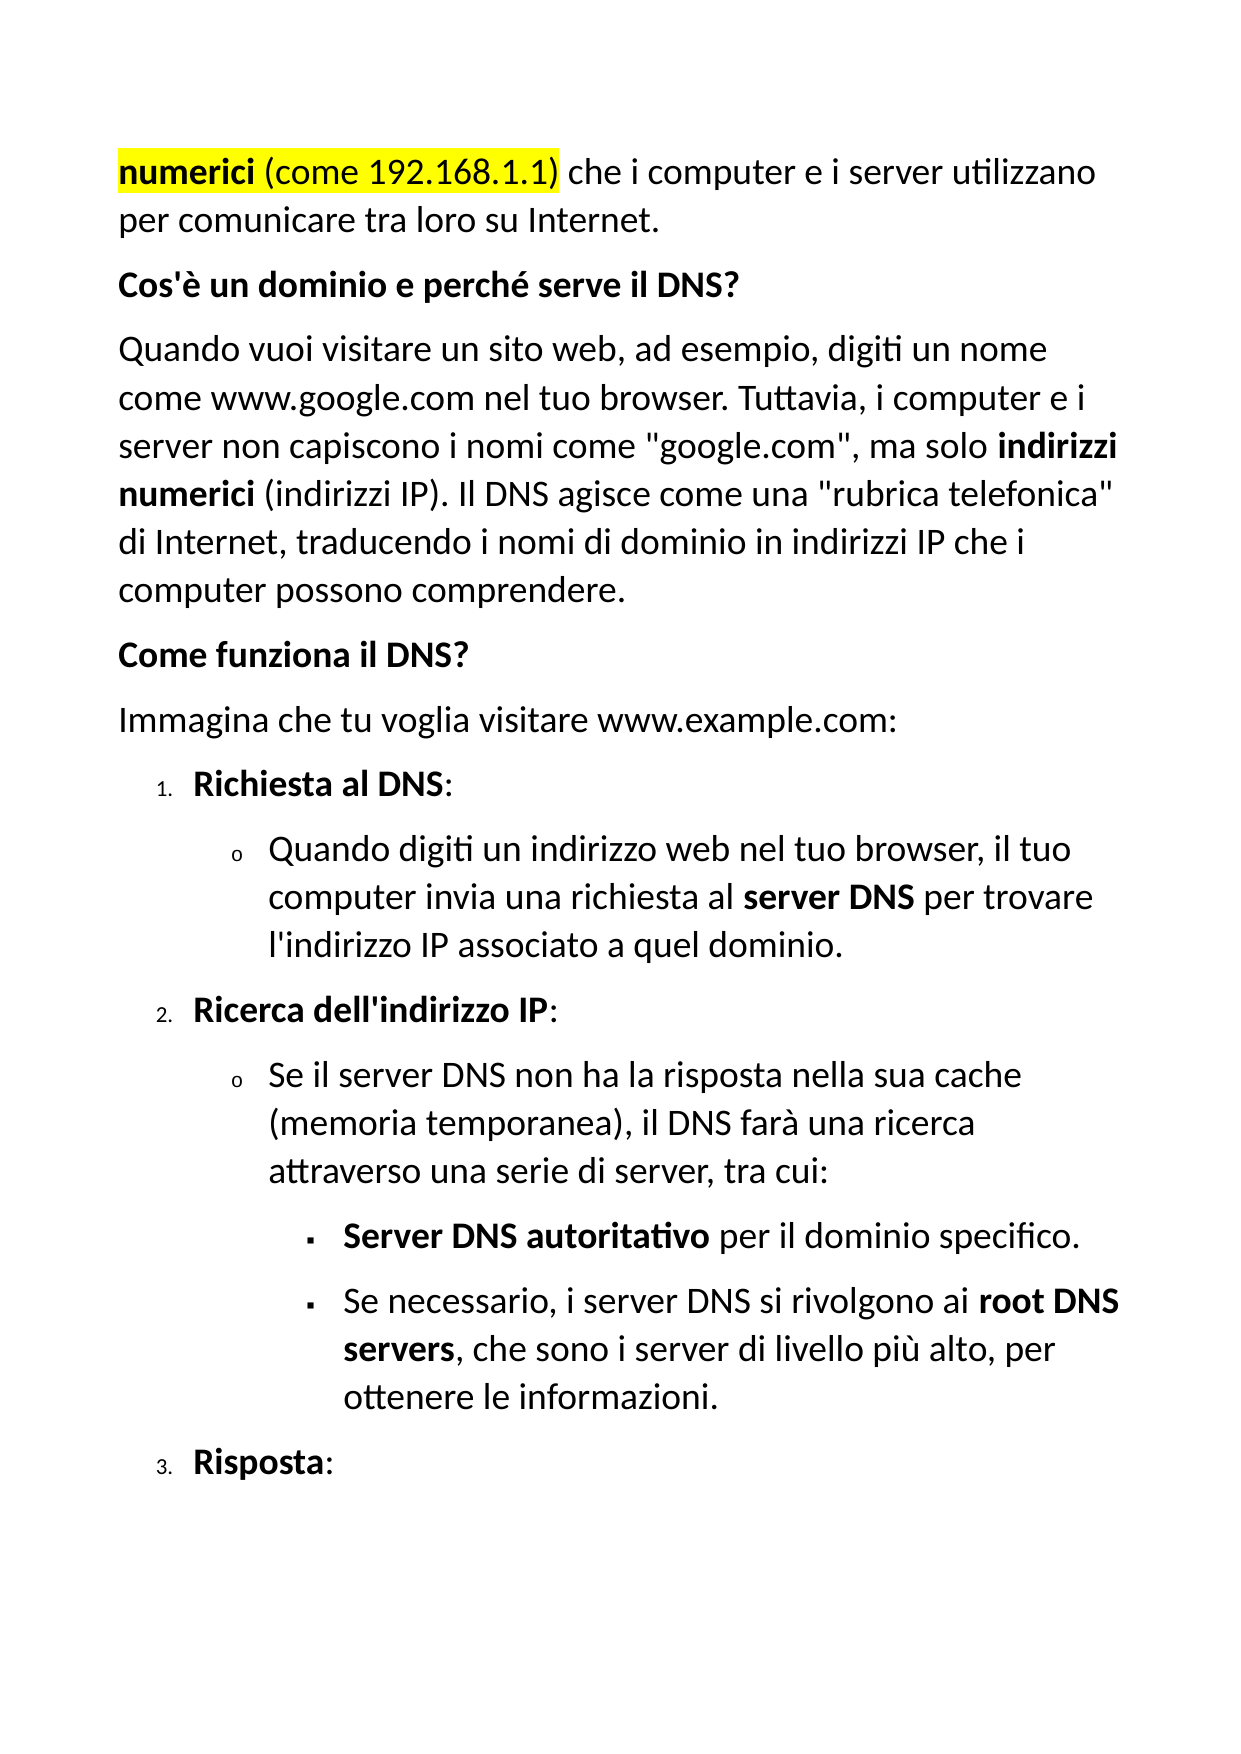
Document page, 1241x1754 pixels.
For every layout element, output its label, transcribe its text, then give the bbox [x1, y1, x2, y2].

list Ricerca dell'indirizzo IP: [156, 986, 1122, 1032]
list Richiesta al DNS: [156, 760, 1122, 806]
list Server DNS autoritativo per il dominio specifico. [306, 1212, 1122, 1258]
text Immagina che tu voglia visitare www.example.com: [118, 696, 1122, 741]
list Se necessario, i server DNS si rivolgono ai root DNS servers, che sono i server di livello più alto, per ottenere le informazioni. [306, 1277, 1122, 1419]
list Risposta: [156, 1438, 1122, 1484]
text Cos'è un dominio e perché serve il DNS? [118, 261, 1122, 306]
list Quando digiti un indirizzo web nel tuo browser, il tuo computer invia una richiesta al server DNS per trovare l'indirizzo IP associato a quel dominio. [231, 825, 1122, 967]
text Come funziona il DNS? [118, 631, 1122, 677]
list Se il server DNS non ha la risposta nella sua cache (memoria temporanea), il DNS farà una ricerca attraverso una serie di server, tra cui: [231, 1051, 1122, 1193]
text Quando vuoi visitare un sito web, ad esempio, digiti un nome come www.google.com nel tuo browser. Tuttavia, i computer e i server non capiscono i nomi come "google.com", ma solo indirizzi numerici (indirizzi IP). Il DNS agisce come una "rubrica telefonica" di Internet, traducendo i nomi di dominio in indirizzi IP che i computer possono comprendere. [118, 325, 1122, 612]
text numerici (come 192.168.1.1) che i computer e i server utilizzano per comunicare tra loro su Internet. [118, 148, 1122, 242]
